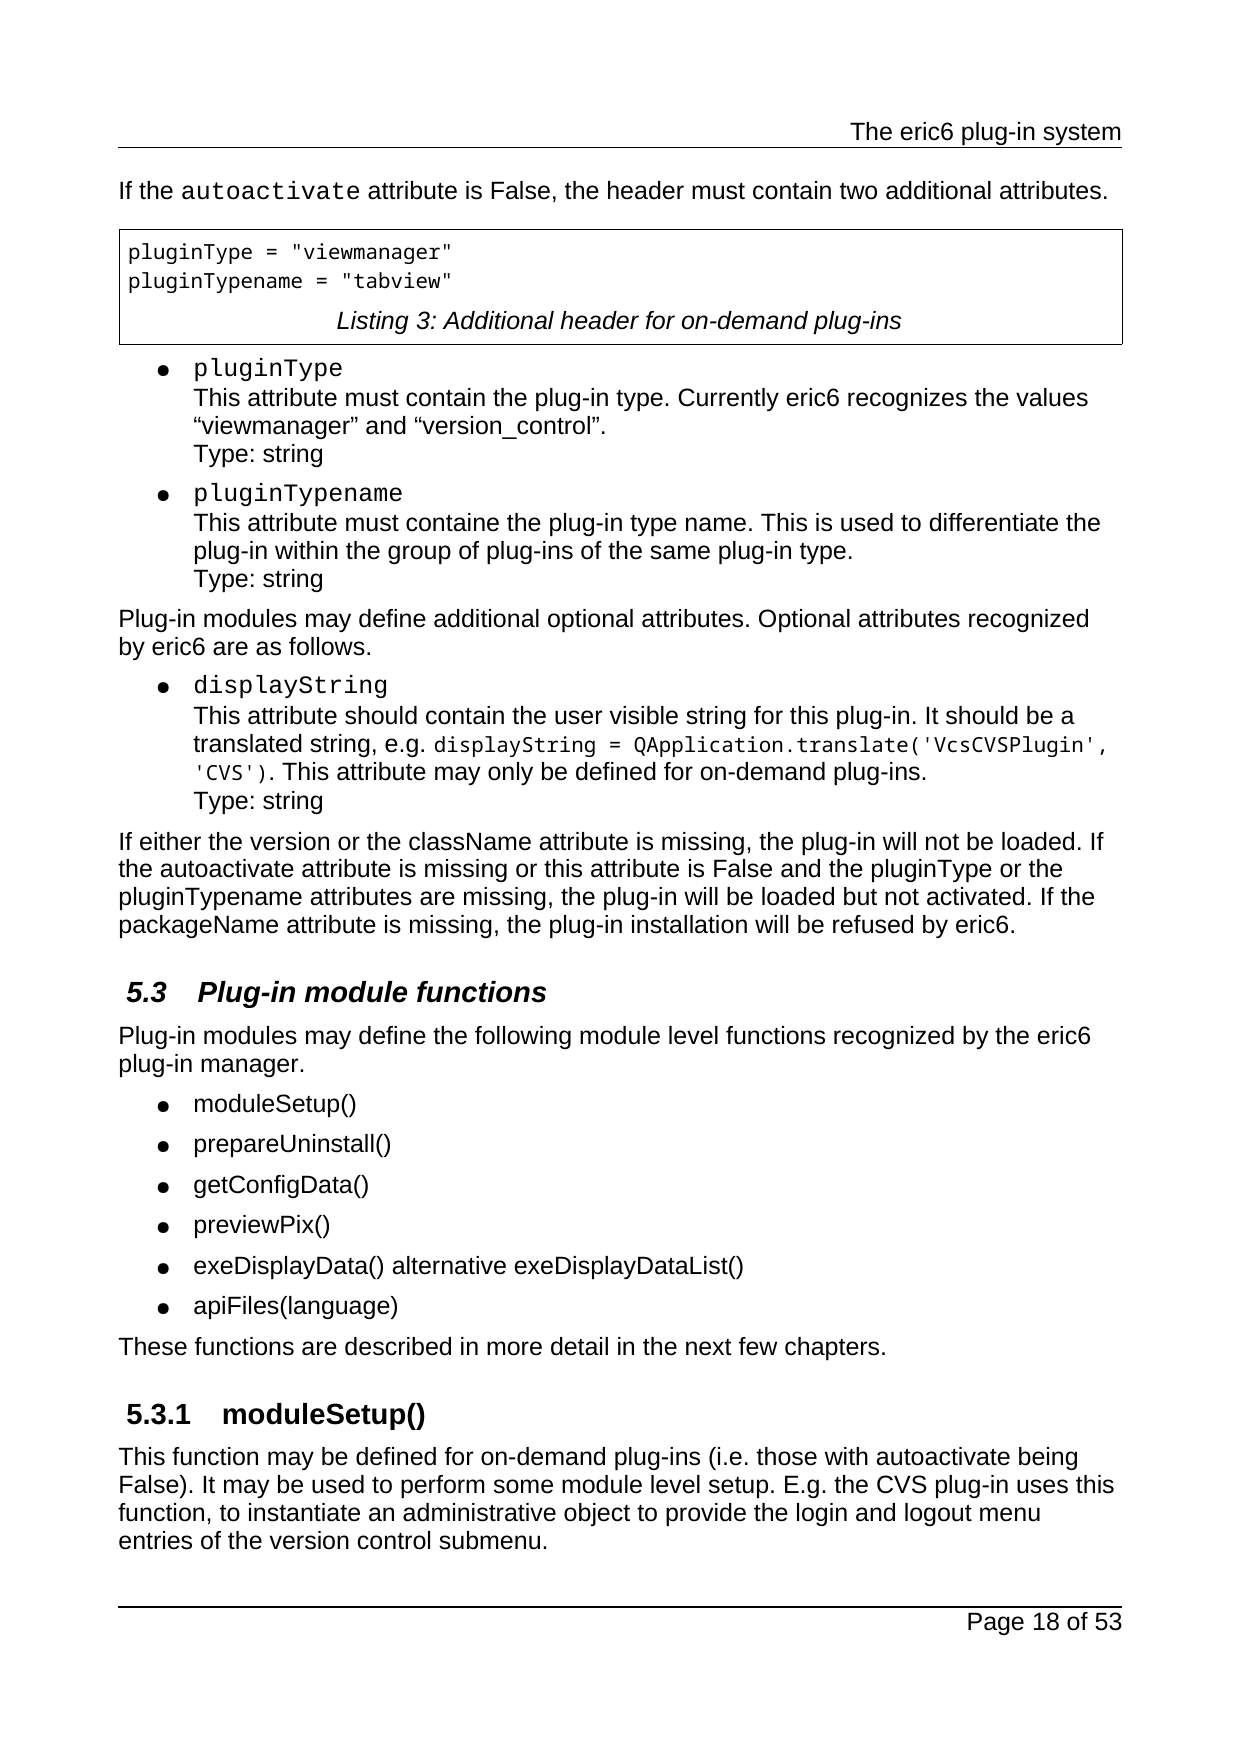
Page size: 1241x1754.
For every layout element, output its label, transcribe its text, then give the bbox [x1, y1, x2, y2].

text This function may be defined for on-demand plug-ins (i.e. those with autoactivate being False). It may be used to perform some module level setup. E.g. the CVS plug-in uses this function, to instantiate an administrative object to provide the login and logout menu entries of the version control submenu. [118, 1443, 1122, 1554]
list Listing 3: Additional header for on-demand plug-ins [128, 307, 1113, 335]
list pluginTypename This attribute must containe the plug-in type name. This is used to differentiate the plug-in within the group of plug-ins of the same plug-in type. Type: string [156, 480, 1122, 592]
list getConfigData() [156, 1171, 1122, 1199]
text If the autoactivate attribute is False, the header must contain two additional attributes. [118, 177, 1122, 207]
text Plug-in modules may define additional optional attributes. Optional attributes recognized by eric6 are as follows. [118, 605, 1122, 661]
list moduleSetup() [156, 1090, 1122, 1118]
list pluginType = "viewmanager" [128, 237, 1113, 266]
list [119, 220, 1122, 229]
subtitle Plug-in module functions [118, 976, 1122, 1009]
subtitle moduleSetup() [118, 1398, 1122, 1430]
text If either the version or the className attribute is missing, the plug-in will not be loaded. If the autoactivate attribute is missing or this attribute is False and the pluginType or the pluginTypename attributes are missing, the plug-in will be loaded but not activated. If the packageName attribute is missing, the plug-in installation will be refused by eric6. [118, 827, 1122, 939]
list prepareUninstall() [156, 1130, 1122, 1158]
list [120, 230, 1122, 344]
list pluginType This attribute must contain the plug-in type. Currently eric6 recognizes the values “viewmanager” and “version_control”. Type: string [156, 345, 1122, 468]
list previewPix() [156, 1211, 1122, 1239]
list pluginTypename = "tabview" [128, 266, 1113, 294]
list exeDisplayData() alternative exeDisplayDataList() [156, 1252, 1122, 1279]
text Plug-in modules may define the following module level functions recognized by the eric6 plug-in manager. [118, 1022, 1122, 1077]
list displayString This attribute should contain the user visible string for this plug-in. It should be a translated string, e.g. displayString = QApplication.translate('VcsCVSPlugin', 'CVS'). This attribute may only be defined for on-demand plug-ins. Type: string [156, 673, 1122, 815]
list apiFiles(language) [156, 1292, 1122, 1320]
text These functions are described in more detail in the next few chapters. [118, 1332, 1122, 1360]
